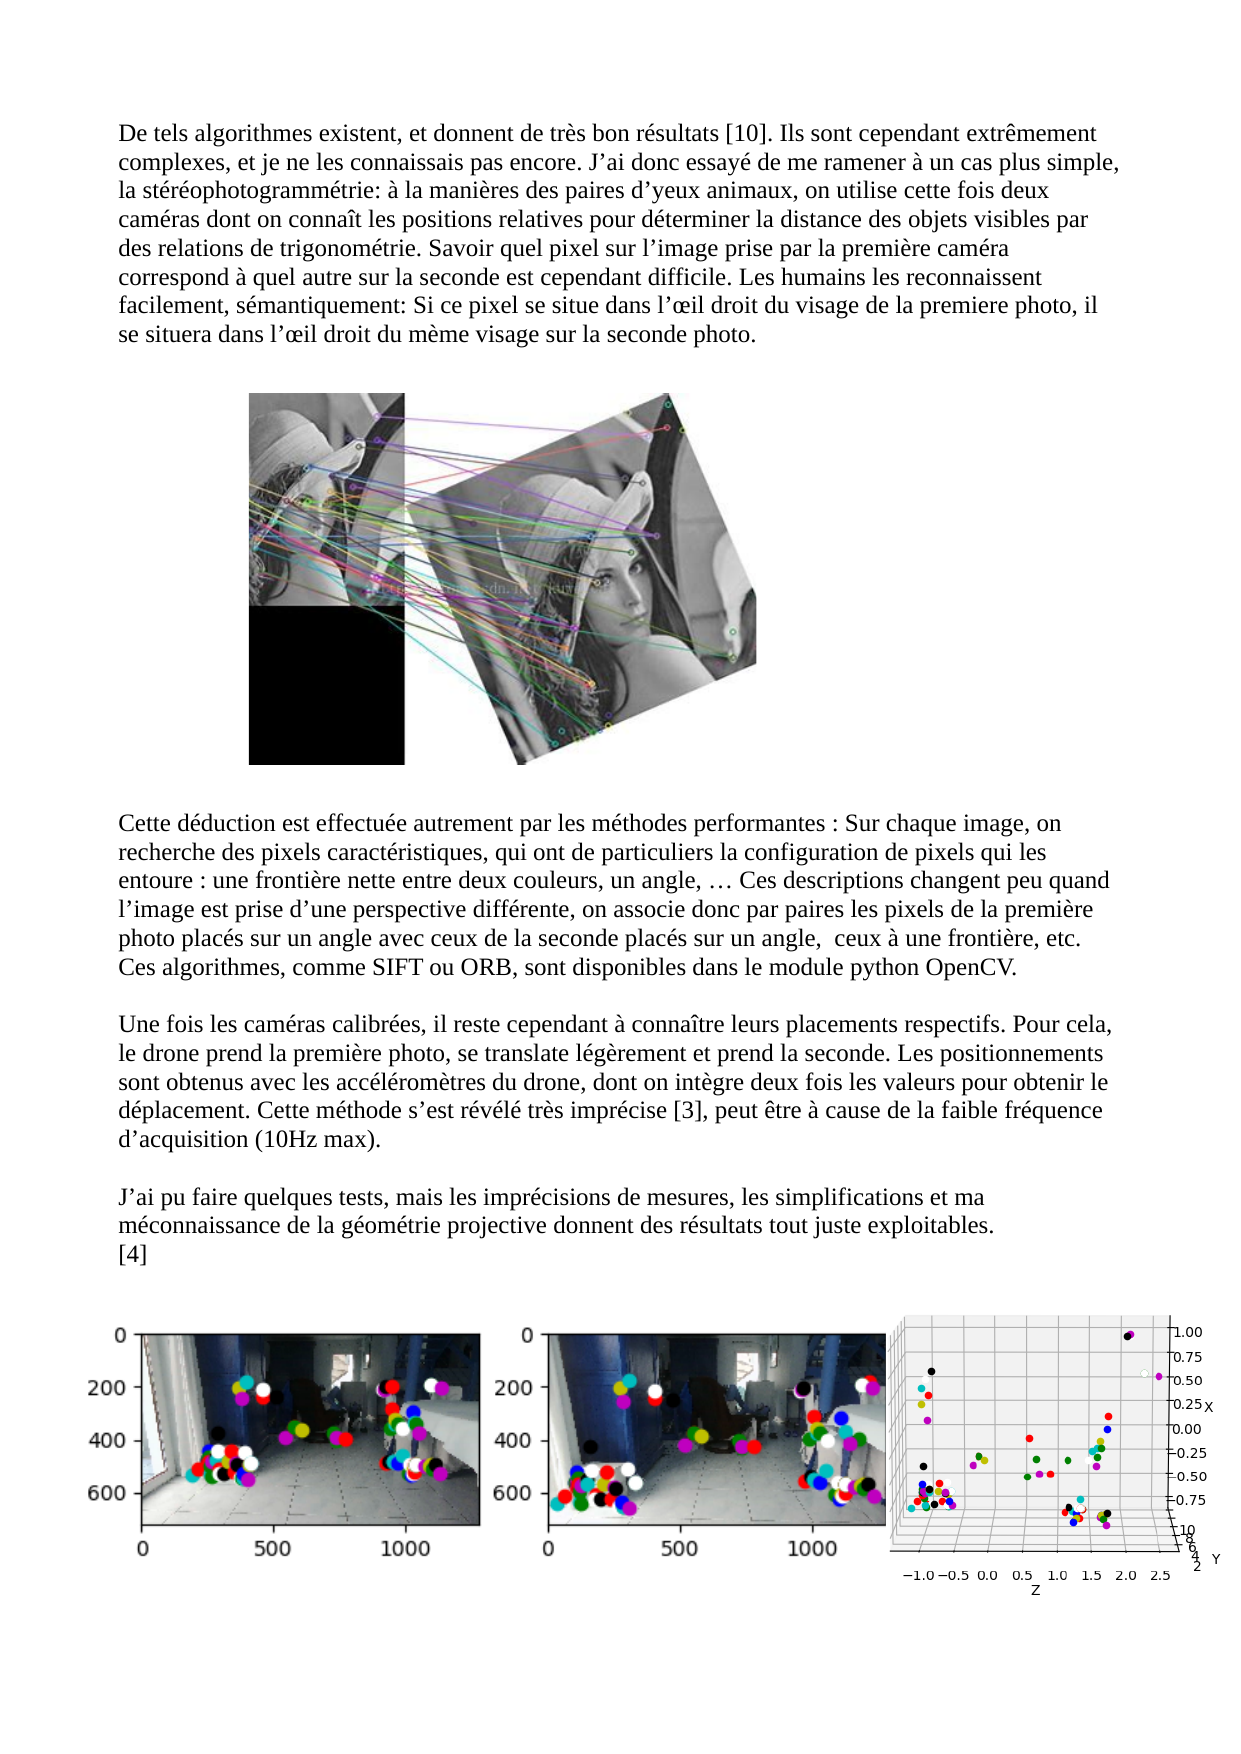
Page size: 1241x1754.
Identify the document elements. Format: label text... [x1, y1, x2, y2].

picture [248, 393, 757, 765]
text Cette déduction est effectuée autrement par les méthodes performantes : Sur chaque image, on recherche des pixels caractéristiques, qui ont de particuliers la configuration de pixels qui les entoure : une frontière nette entre deux couleurs, un angle, … Ces descriptions changent peu quand l’image est prise d’une perspective différente, on associe donc par paires les pixels de la première photo placés sur un angle avec ceux de la seconde placés sur un angle, ceux à une frontière, etc. Ces algorithmes, comme SIFT ou ORB, sont disponibles dans le module python OpenCV. [118, 808, 1122, 981]
picture [70, 1307, 1224, 1602]
text J’ai pu faire quelques tests, mais les imprécisions de mesures, les simplifications et ma méconnaissance de la géométrie projective donnent des résultats tout juste exploitables. [118, 1182, 1122, 1239]
text [4] [118, 1239, 1122, 1268]
text Une fois les caméras calibrées, il reste cependant à connaître leurs placements respectifs. Pour cela, le drone prend la première photo, se translate légèrement et prend la seconde. Les positionnements sont obtenus avec les accéléromètres du drone, dont on intègre deux fois les valeurs pour obtenir le déplacement. Cette méthode s’est révélé très imprécise [3], peut être à cause de la faible fréquence d’acquisition (10Hz max). [118, 1009, 1122, 1153]
text De tels algorithmes existent, et donnent de très bon résultats [10]. Ils sont cependant extrêmement complexes, et je ne les connaissais pas encore. J’ai donc essayé de me ramener à un cas plus simple, la stéréophotogrammétrie: à la manières des paires d’yeux animaux, on utilise cette fois deux caméras dont on connaît les positions relatives pour déterminer la distance des objets visibles par des relations de trigonométrie. Savoir quel pixel sur l’image prise par la première caméra correspond à quel autre sur la seconde est cependant difficile. Les humains les reconnaissent facilement, sémantiquement: Si ce pixel se situe dans l’œil droit du visage de la premiere photo, il se situera dans l’œil droit du mème visage sur la seconde photo. [118, 118, 1122, 348]
